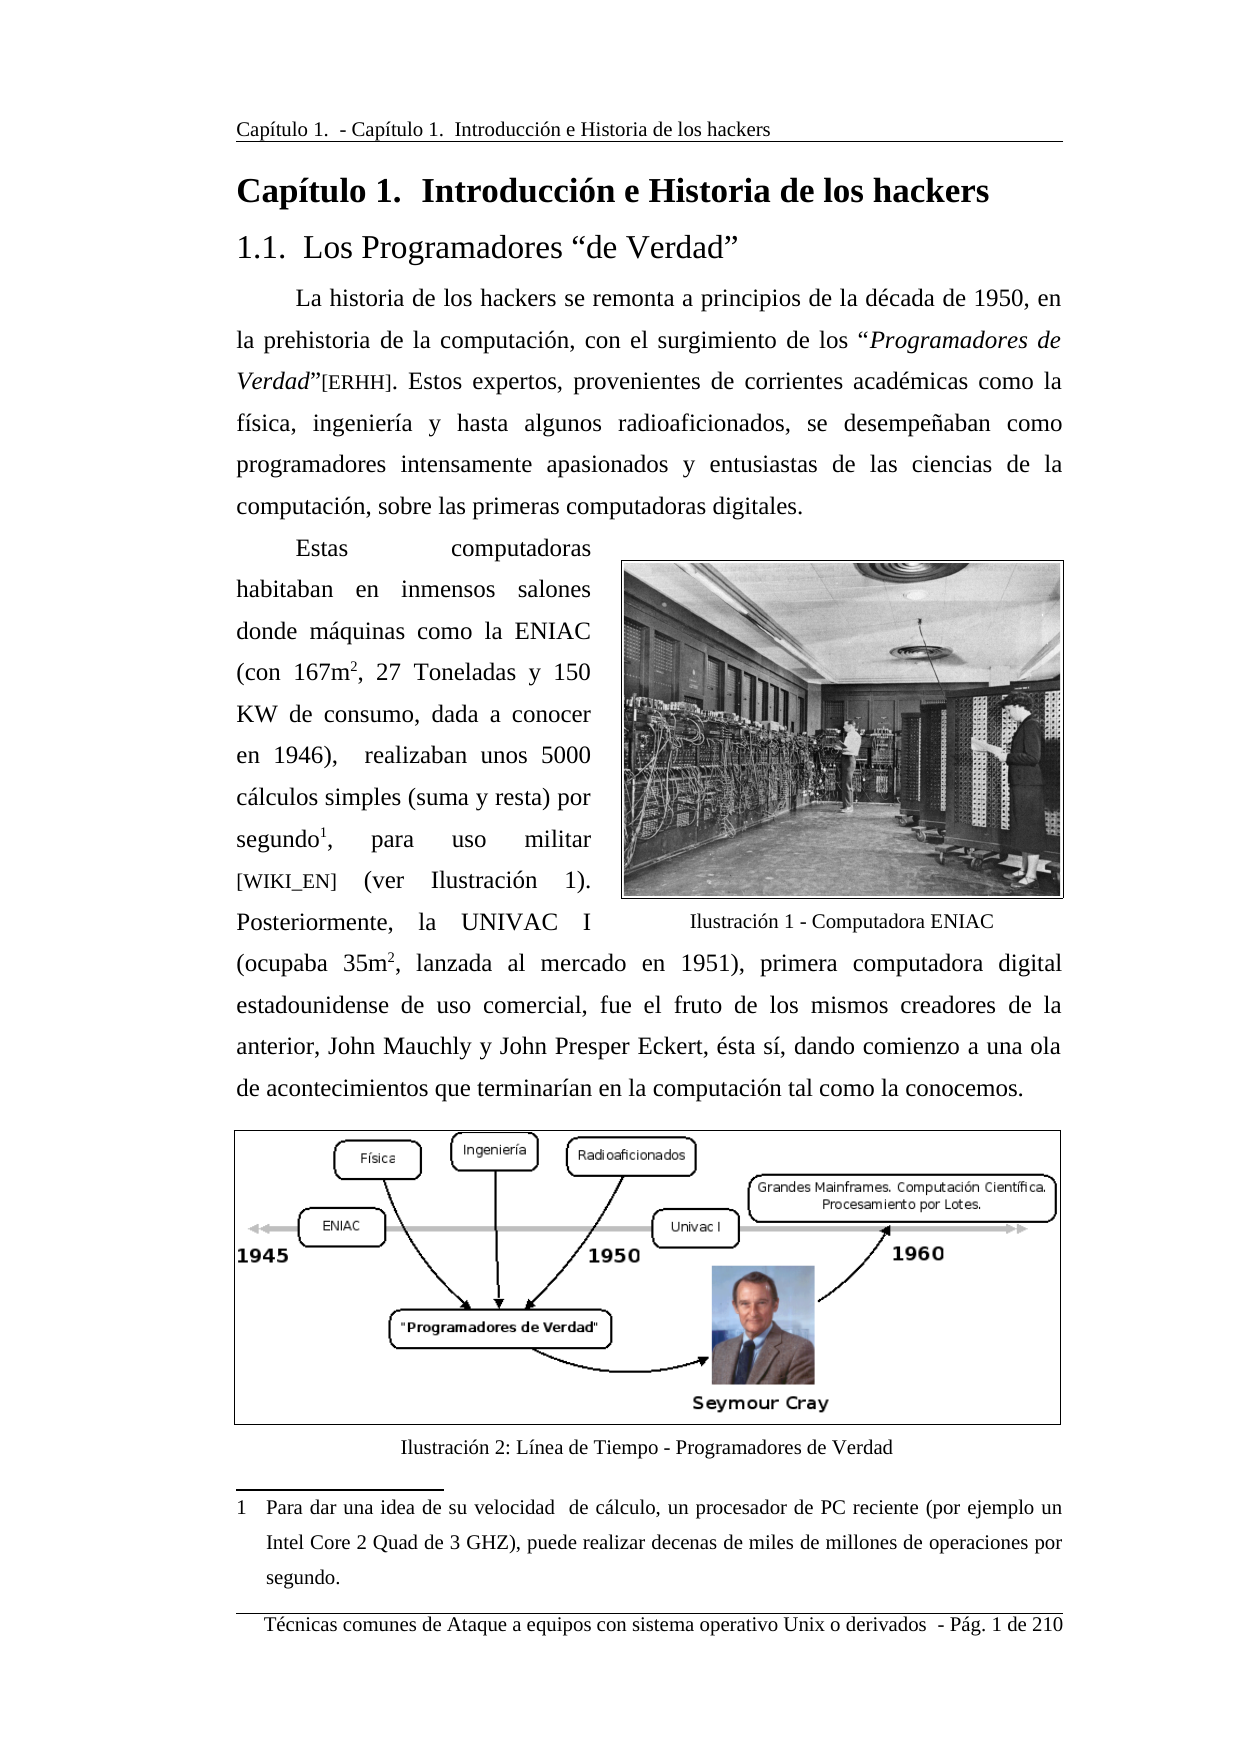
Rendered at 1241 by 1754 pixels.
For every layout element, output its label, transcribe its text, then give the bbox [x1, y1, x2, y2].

text La historia de los hackers se remonta a principios de la década de 1950, en la prehistoria de la computación, con el surgimiento de los “Programadores de Verdad”[ERHH]. Estos expertos, provenientes de corrientes académicas como la física, ingeniería y hasta algunos radioaficionados, se desempeñaban como programadores intensamente apasionados y entusiastas de las ciencias de la computación, sobre las primeras computadoras digitales. [236, 284, 1063, 520]
text Estas computadoras habitaban en inmensos salones donde máquinas como la ENIAC (con 167m2, 27 Toneladas y 150 KW de consumo, dada a conocer en 1946), realizaban unos 5000 cálculos simples (suma y resta) por segundo, para uso militar [WIKI_EN] (ver Ilustración 1). Posteriormente, la UNIVAC I (ocupaba 35m2, lanzada al mercado en 1951), primera computadora digital estadounidense de uso comercial, fue el fruto de los mismos creadores de la anterior, John Mauchly y John Presper Eckert, ésta sí, dando comienzo a una ola de acontecimientos que terminarían en la computación tal como la conocemos. [236, 534, 1063, 1102]
picture [236, 1132, 1058, 1422]
text [622, 561, 1063, 898]
picture [623, 563, 1060, 896]
text [233, 1117, 1060, 1129]
subtitle Introducción e Historia de los hackers [236, 171, 1063, 210]
text Para dar una idea de su velocidad de cálculo, un procesador de PC reciente (por ejemplo un Intel Core 2 Quad de 3 GHZ), puede realizar decenas de miles de millones de operaciones por segundo. [236, 1496, 1063, 1589]
text Ilustración 1 - Computadora ENIAC [621, 899, 1063, 933]
text Ilustración 2: Línea de Tiempo - Programadores de Verdad [233, 1131, 1060, 1459]
subtitle Los Programadores “de Verdad” [236, 229, 1063, 266]
